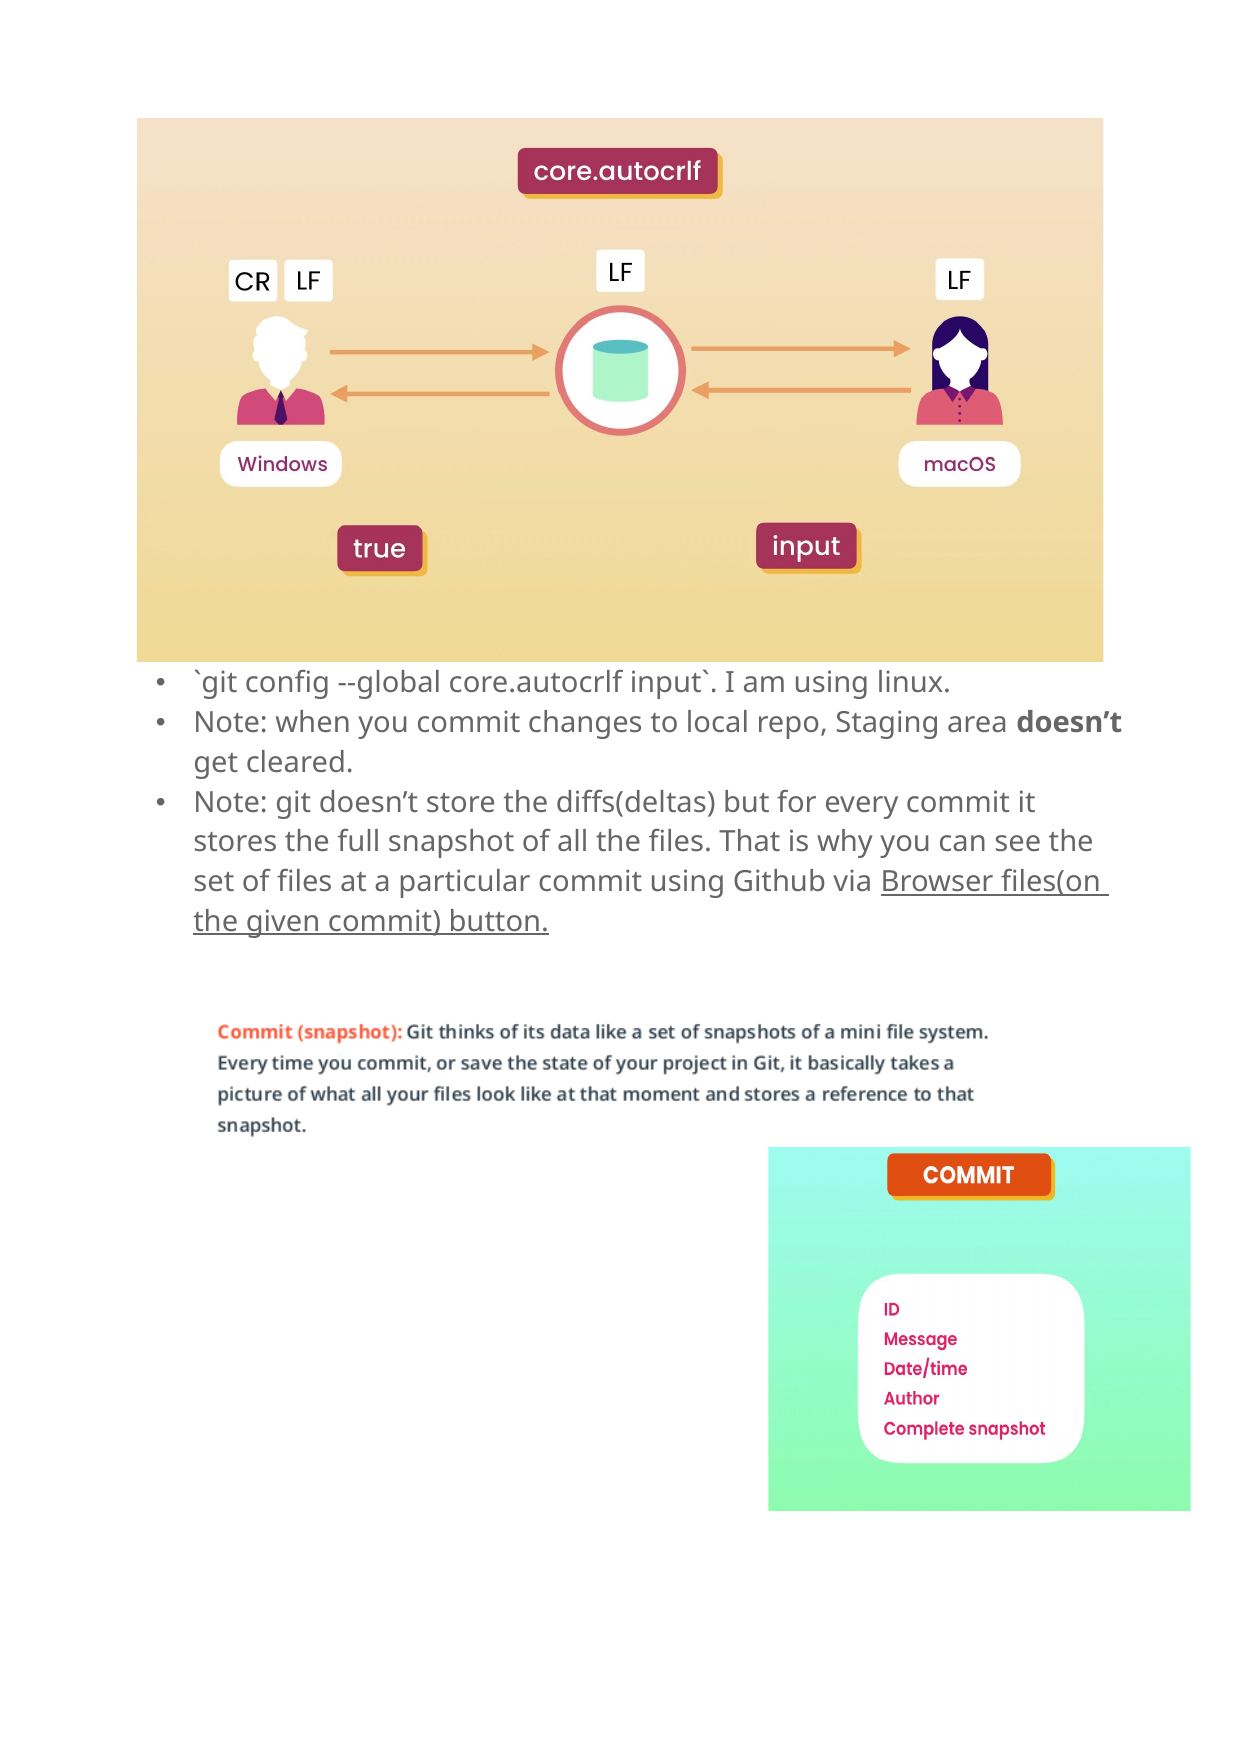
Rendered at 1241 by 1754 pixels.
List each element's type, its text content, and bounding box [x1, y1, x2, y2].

list `git config --global core.autocrlf input`. I am using linux. [156, 118, 1122, 701]
picture [167, 979, 1191, 1511]
list Note: git doesn’t store the diffs(deltas) but for every commit it stores the full snapshot of all the files. That is why you can see the set of files at a particular commit using Github via Browser files(on the given commit) button. [156, 781, 1122, 939]
picture [136, 118, 1104, 662]
list Note: when you commit changes to local repo, Staging area doesn’t get cleared. [156, 701, 1122, 781]
